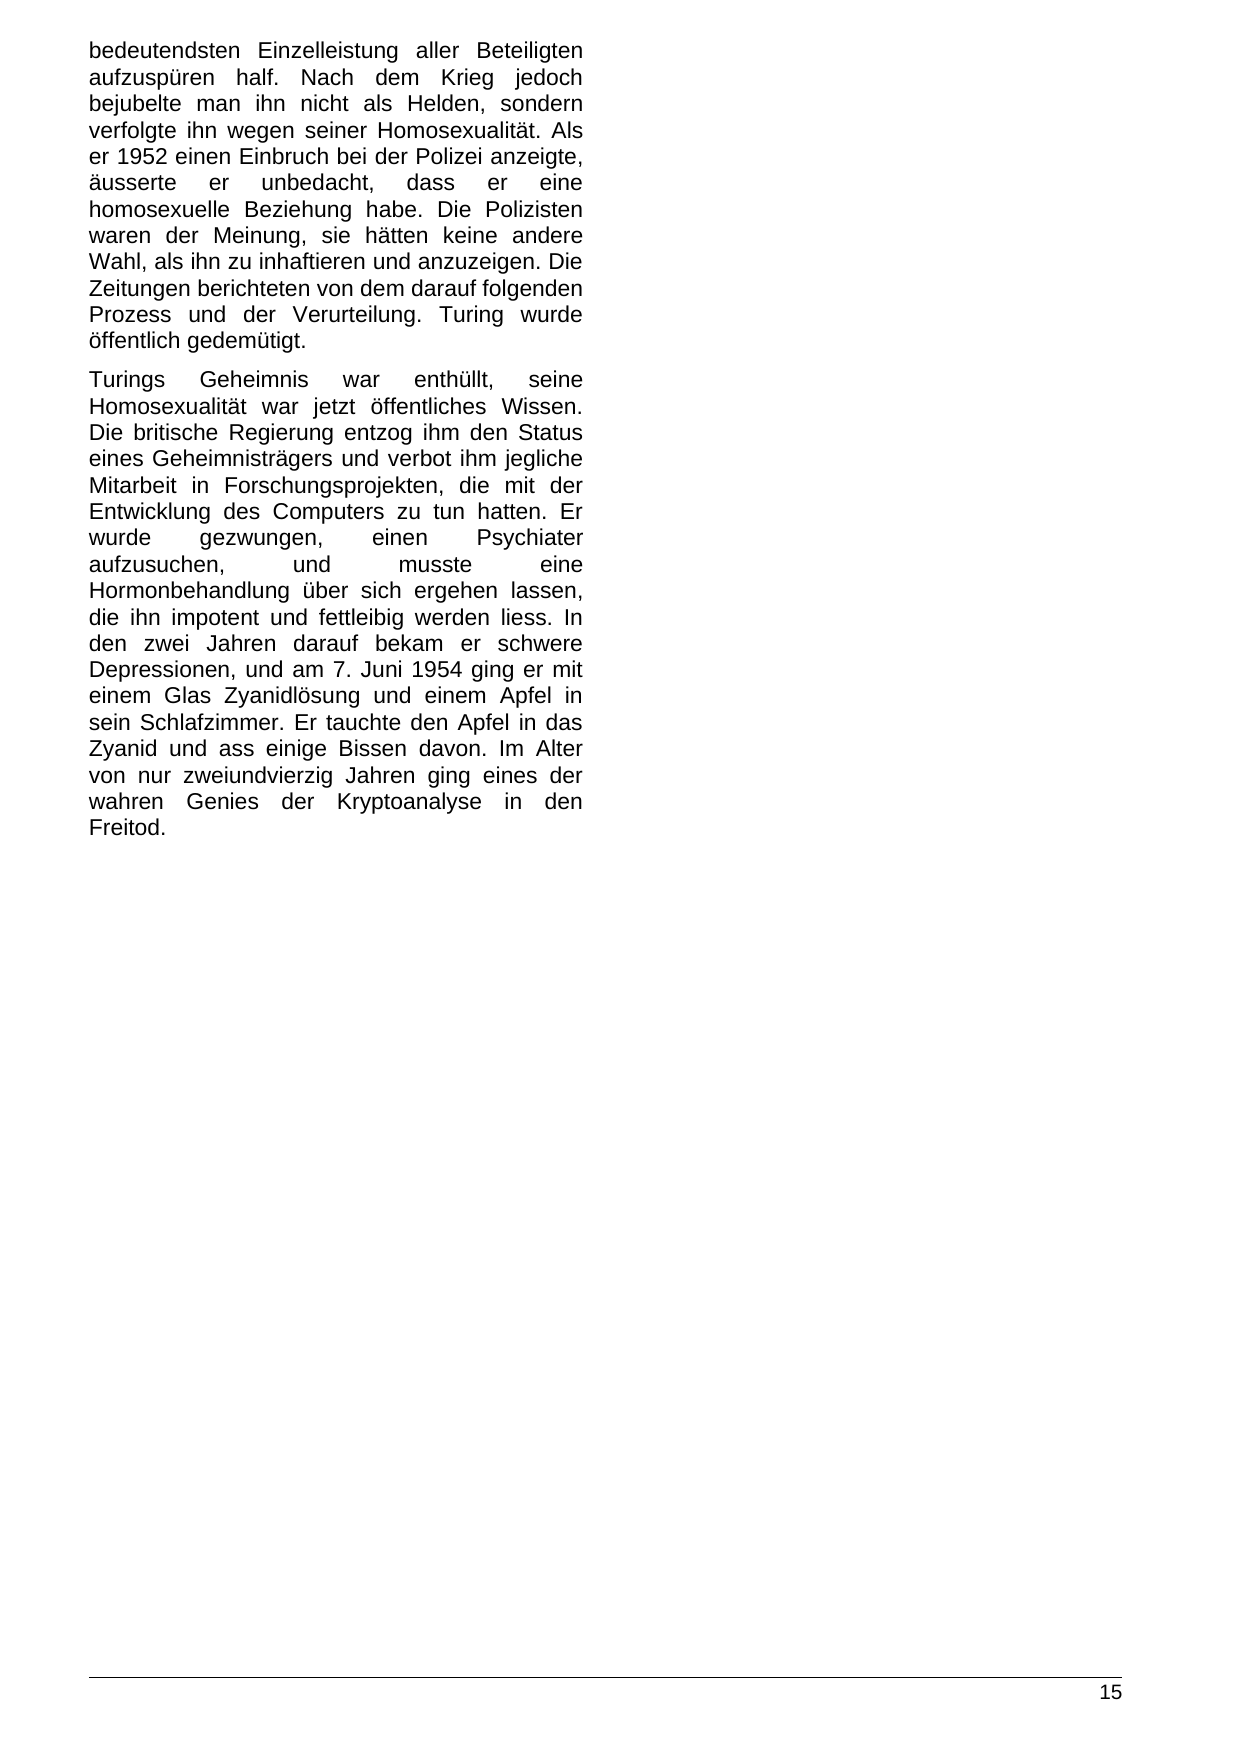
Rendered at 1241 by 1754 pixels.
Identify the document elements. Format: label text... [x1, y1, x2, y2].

text Turings Geheimnis war enthüllt, seine Homosexualität war jetzt öffentliches Wissen. Die britische Regierung entzog ihm den Status eines Geheimnisträgers und verbot ihm jegliche Mitarbeit in Forschungsprojekten, die mit der Entwicklung des Computers zu tun hatten. Er wurde gezwungen, einen Psychiater aufzusuchen, und musste eine Hormonbehandlung über sich ergehen lassen, die ihn impotent und fettleibig werden liess. In den zwei Jahren darauf bekam er schwere Depressionen, und am 7. Juni 1954 ging er mit einem Glas Zyanidlösung und einem Apfel in sein Schlafzimmer. Er tauchte den Apfel in das Zyanid und ass einige Bissen davon. Im Alter von nur zweiundvierzig Jahren ging eines der wahren Genies der Kryptoanalyse in den Freitod. [89, 366, 583, 841]
text bedeutendsten Einzelleistung aller Beteiligten aufzuspüren half. Nach dem Krieg jedoch bejubelte man ihn nicht als Helden, sondern verfolgte ihn wegen seiner Homosexualität. Als er 1952 einen Einbruch bei der Polizei anzeigte, äusserte er unbedacht, dass er eine homosexuelle Beziehung habe. Die Polizisten waren der Meinung, sie hätten keine andere Wahl, als ihn zu inhaftieren und anzuzeigen. Die Zeitungen berichteten von dem darauf folgenden Prozess und der Verurteilung. Turing wurde öffentlich gedemütigt. [89, 37, 583, 354]
